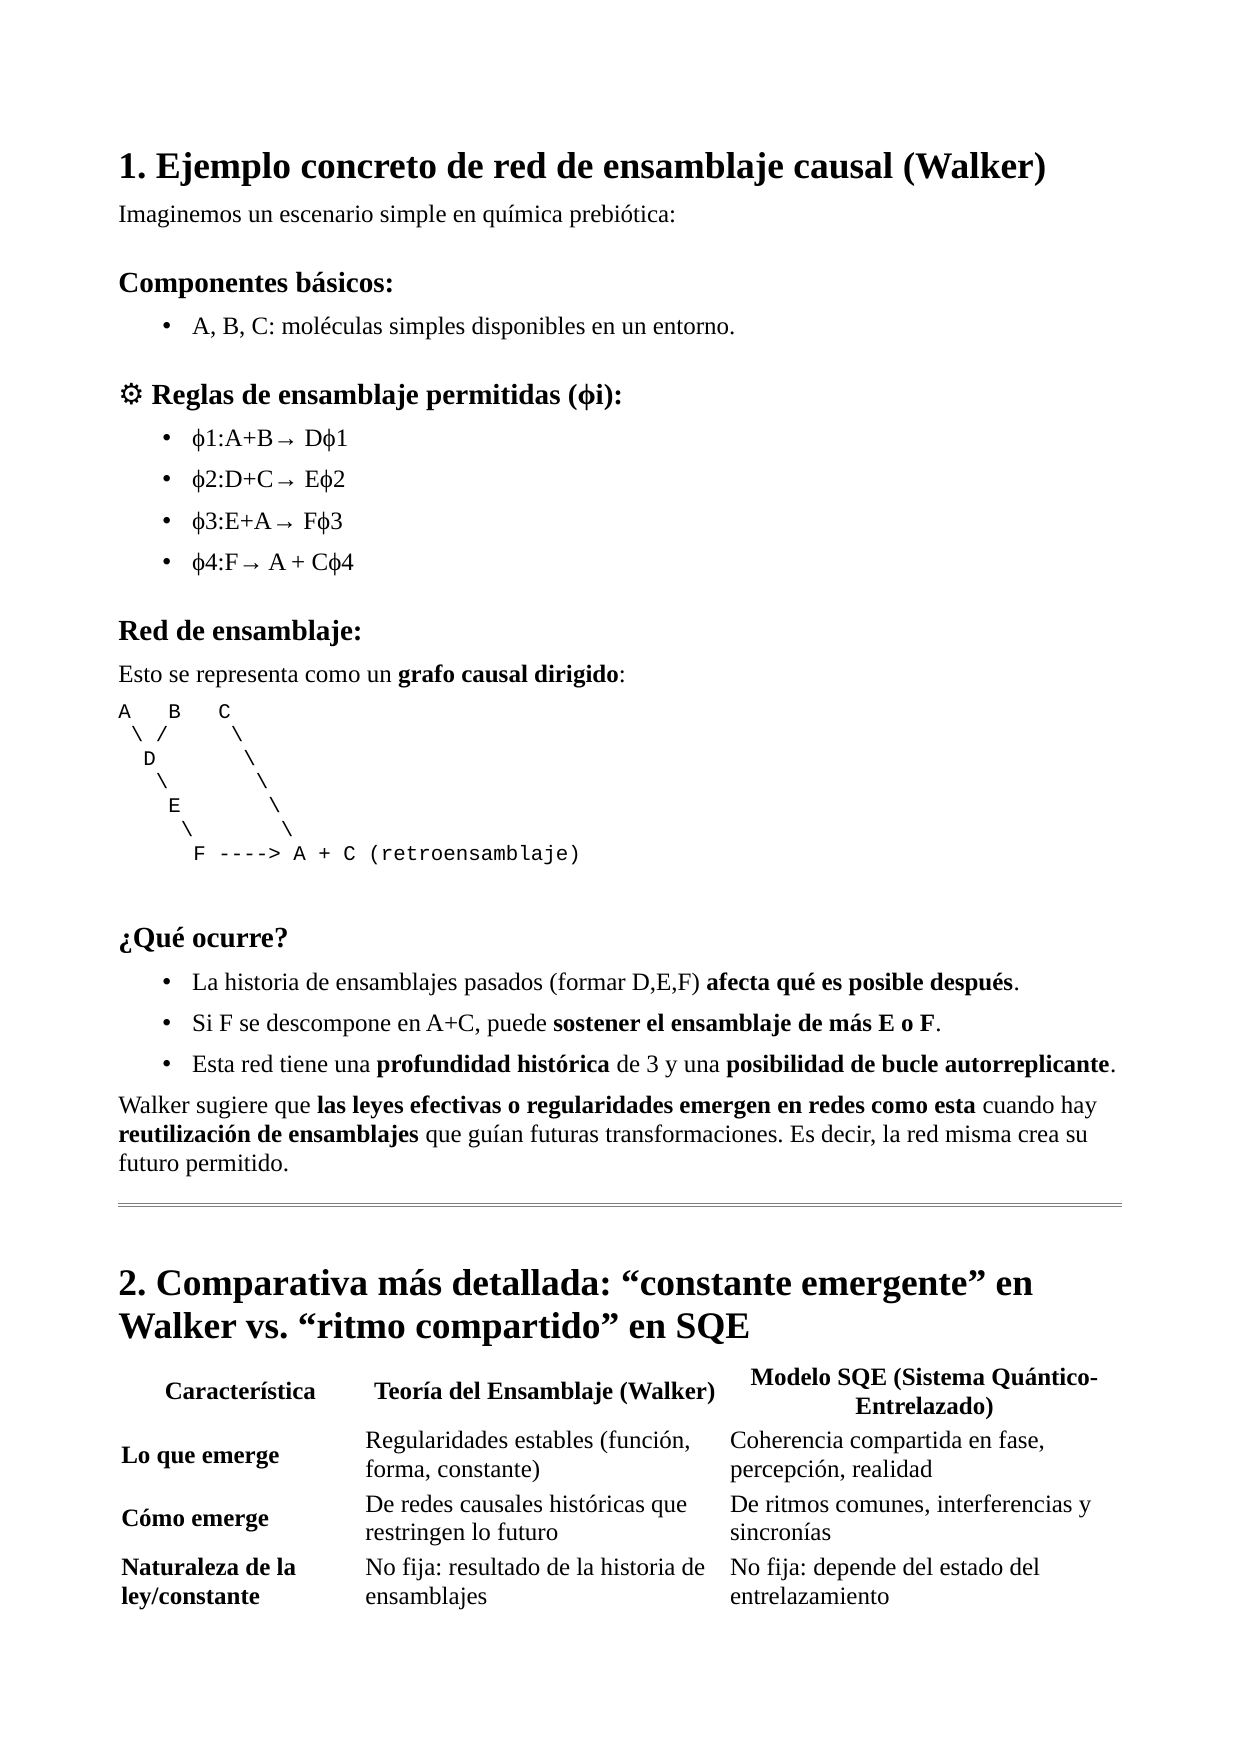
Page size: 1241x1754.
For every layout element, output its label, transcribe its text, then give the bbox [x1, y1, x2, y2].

table_cell Lo que emerge [118, 1423, 362, 1486]
table_cell De redes causales históricas que restringen lo futuro [362, 1486, 727, 1549]
table_header Teoría del Ensamblaje (Walker) [362, 1359, 727, 1422]
list ϕ4:F→ A + Cϕ4 [162, 547, 1122, 576]
subtitle Componentes básicos: [118, 265, 1122, 298]
list Si F se descompone en A+C, puede sostener el ensamblaje de más E o F. [162, 1008, 1122, 1037]
table_header Característica [118, 1359, 362, 1422]
subtitle 2. Comparativa más detallada: “constante emergente” en Walker vs. “ritmo compartido” en SQE [118, 1260, 1122, 1347]
text Imaginemos un escenario simple en química prebiótica: [118, 199, 1122, 227]
list ϕ3:E+A→ Fϕ3 [162, 506, 1122, 534]
list Esta red tiene una profundidad histórica de 3 y una posibilidad de bucle autorreplicante. [162, 1049, 1122, 1078]
subtitle 1. Ejemplo concreto de red de ensamblaje causal (Walker) [118, 143, 1122, 186]
list ϕ1:A+B→ Dϕ1 [162, 423, 1122, 452]
text F ----> A + C (retroensamblaje) [118, 842, 1122, 866]
table_cell Cómo emerge [118, 1486, 362, 1549]
subtitle Red de ensamblaje: [118, 613, 1122, 647]
subtitle ¿Qué ocurre? [118, 921, 1122, 954]
subtitle ⚙️ Reglas de ensamblaje permitidas (ϕi): [118, 377, 1122, 411]
table_cell Coherencia compartida en fase, percepción, realidad [727, 1423, 1122, 1486]
text \ / \ [118, 724, 1122, 748]
text Esto se representa como un grafo causal dirigido: [118, 659, 1122, 688]
list ϕ2:D+C→ Eϕ2 [162, 464, 1122, 493]
list La historia de ensamblajes pasados (formar D,E,F) afecta qué es posible después. [162, 967, 1122, 995]
text A B C [118, 701, 1122, 724]
text \ \ [118, 772, 1122, 795]
text Walker sugiere que las leyes efectivas o regularidades emergen en redes como esta cuando hay reutilización de ensamblajes que guían futuras transformaciones. Es decir, la red misma crea su futuro permitido. [118, 1090, 1122, 1177]
text \ \ [118, 819, 1122, 842]
text E \ [118, 795, 1122, 819]
table_cell Regularidades estables (función, forma, constante) [362, 1423, 727, 1486]
table_cell Naturaleza de la ley/constante [118, 1549, 362, 1612]
list A, B, C: moléculas simples disponibles en un entorno. [162, 311, 1122, 340]
table_header Modelo SQE (Sistema Quántico-Entrelazado) [727, 1359, 1122, 1422]
text D \ [118, 748, 1122, 772]
table_cell No fija: resultado de la historia de ensamblajes [362, 1549, 727, 1612]
table_cell No fija: depende del estado del entrelazamiento [727, 1549, 1122, 1612]
table_cell De ritmos comunes, interferencias y sincronías [727, 1486, 1122, 1549]
